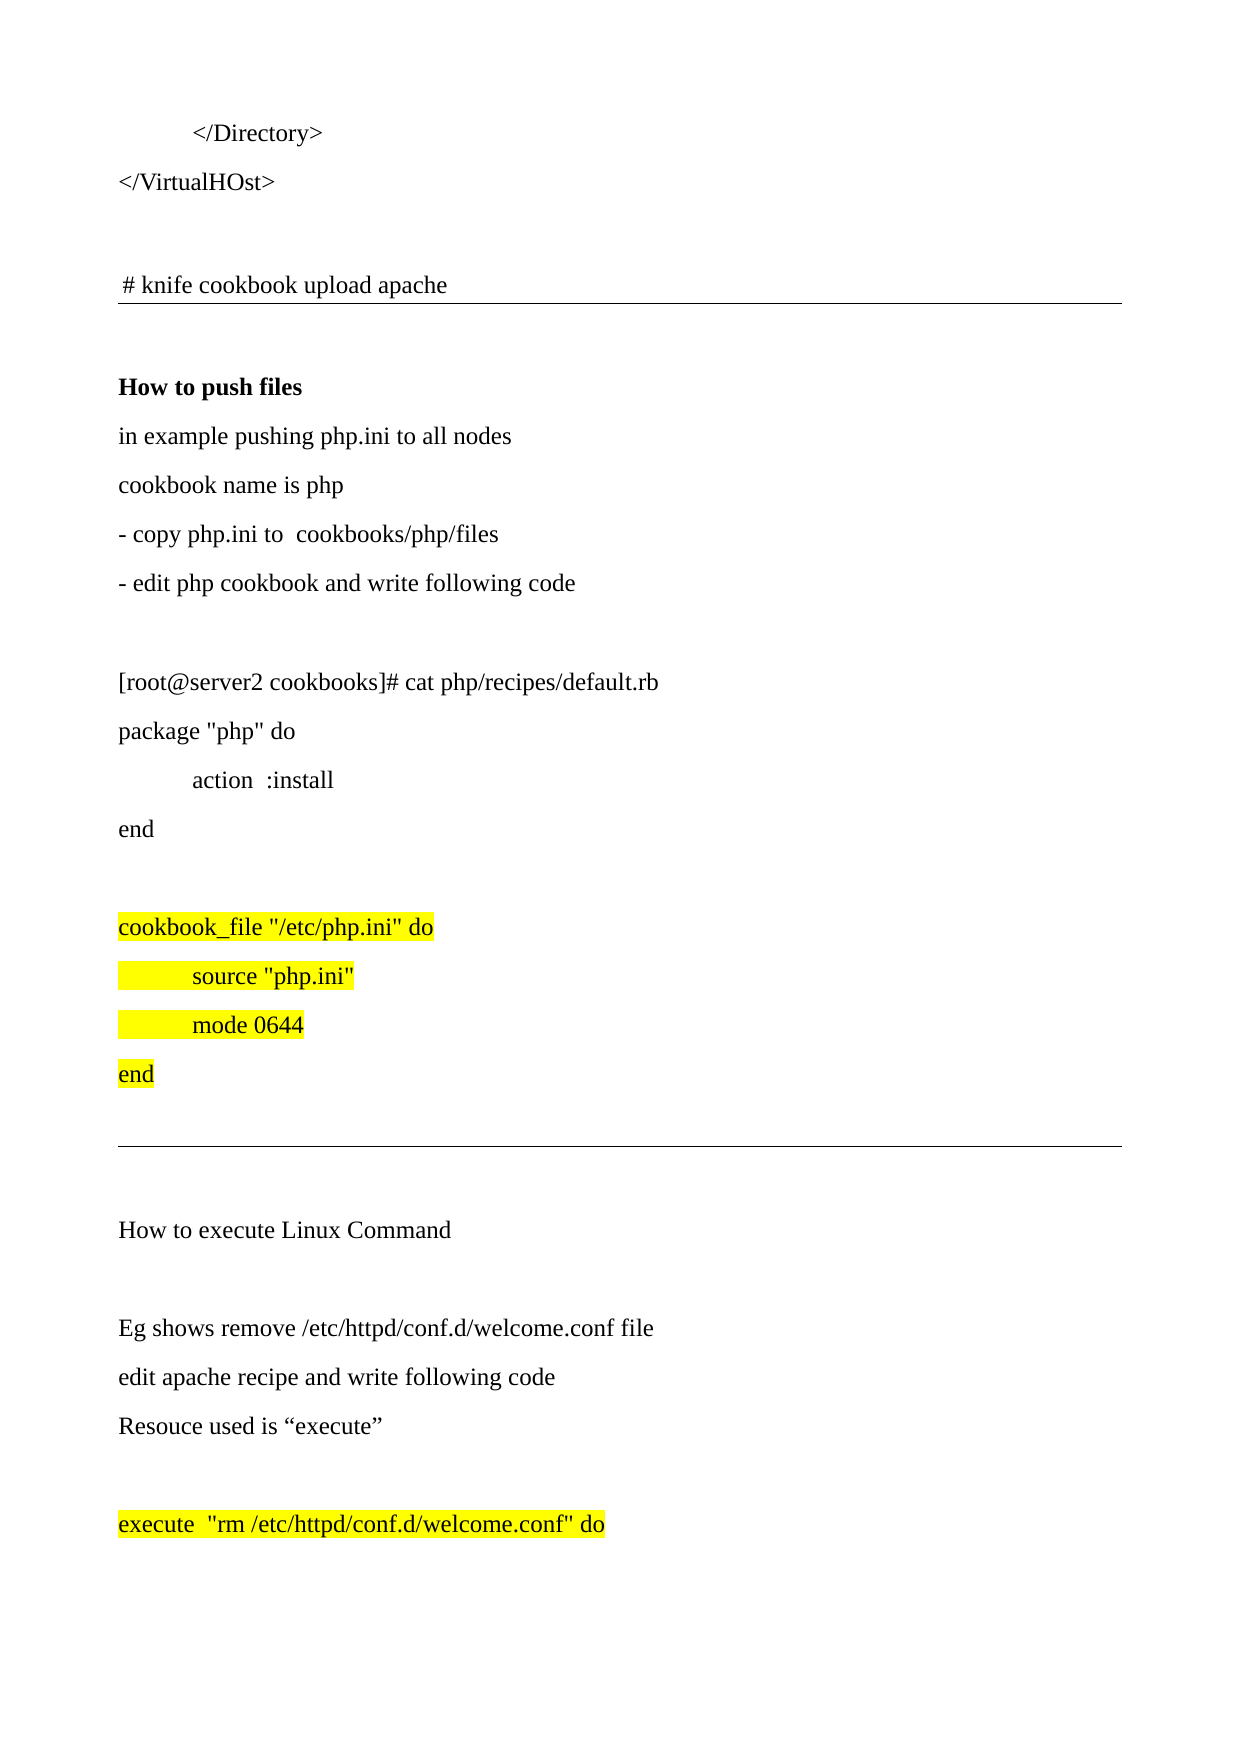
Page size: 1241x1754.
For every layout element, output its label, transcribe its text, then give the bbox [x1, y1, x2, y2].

text - edit php cookbook and write following code [118, 568, 1122, 597]
text - copy php.ini to cookbooks/php/files [118, 519, 1122, 548]
text cookbook_file "/etc/php.ini" do [118, 912, 1122, 941]
text </Directory> [118, 118, 1122, 147]
text action :install [118, 765, 1122, 793]
text # knife cookbook upload apache [118, 265, 1122, 303]
text Resouce used is “execute” [118, 1411, 1122, 1440]
text cookbook name is php [118, 470, 1122, 499]
text How to push files [118, 372, 1122, 401]
text [root@server2 cookbooks]# cat php/recipes/default.rb [118, 667, 1122, 695]
text execute "rm /etc/httpd/conf.d/welcome.conf" do [118, 1509, 1122, 1538]
text end [118, 814, 1122, 843]
text Eg shows remove /etc/httpd/conf.d/welcome.conf file [118, 1313, 1122, 1342]
text How to execute Linux Command [118, 1215, 1122, 1244]
text in example pushing php.ini to all nodes [118, 421, 1122, 450]
text </VirtualHOst> [118, 167, 1122, 196]
text edit apache recipe and write following code [118, 1362, 1122, 1391]
text source "php.ini" [118, 961, 1122, 990]
text end [118, 1059, 1122, 1088]
text mode 0644 [118, 1010, 1122, 1039]
text package "php" do [118, 716, 1122, 744]
